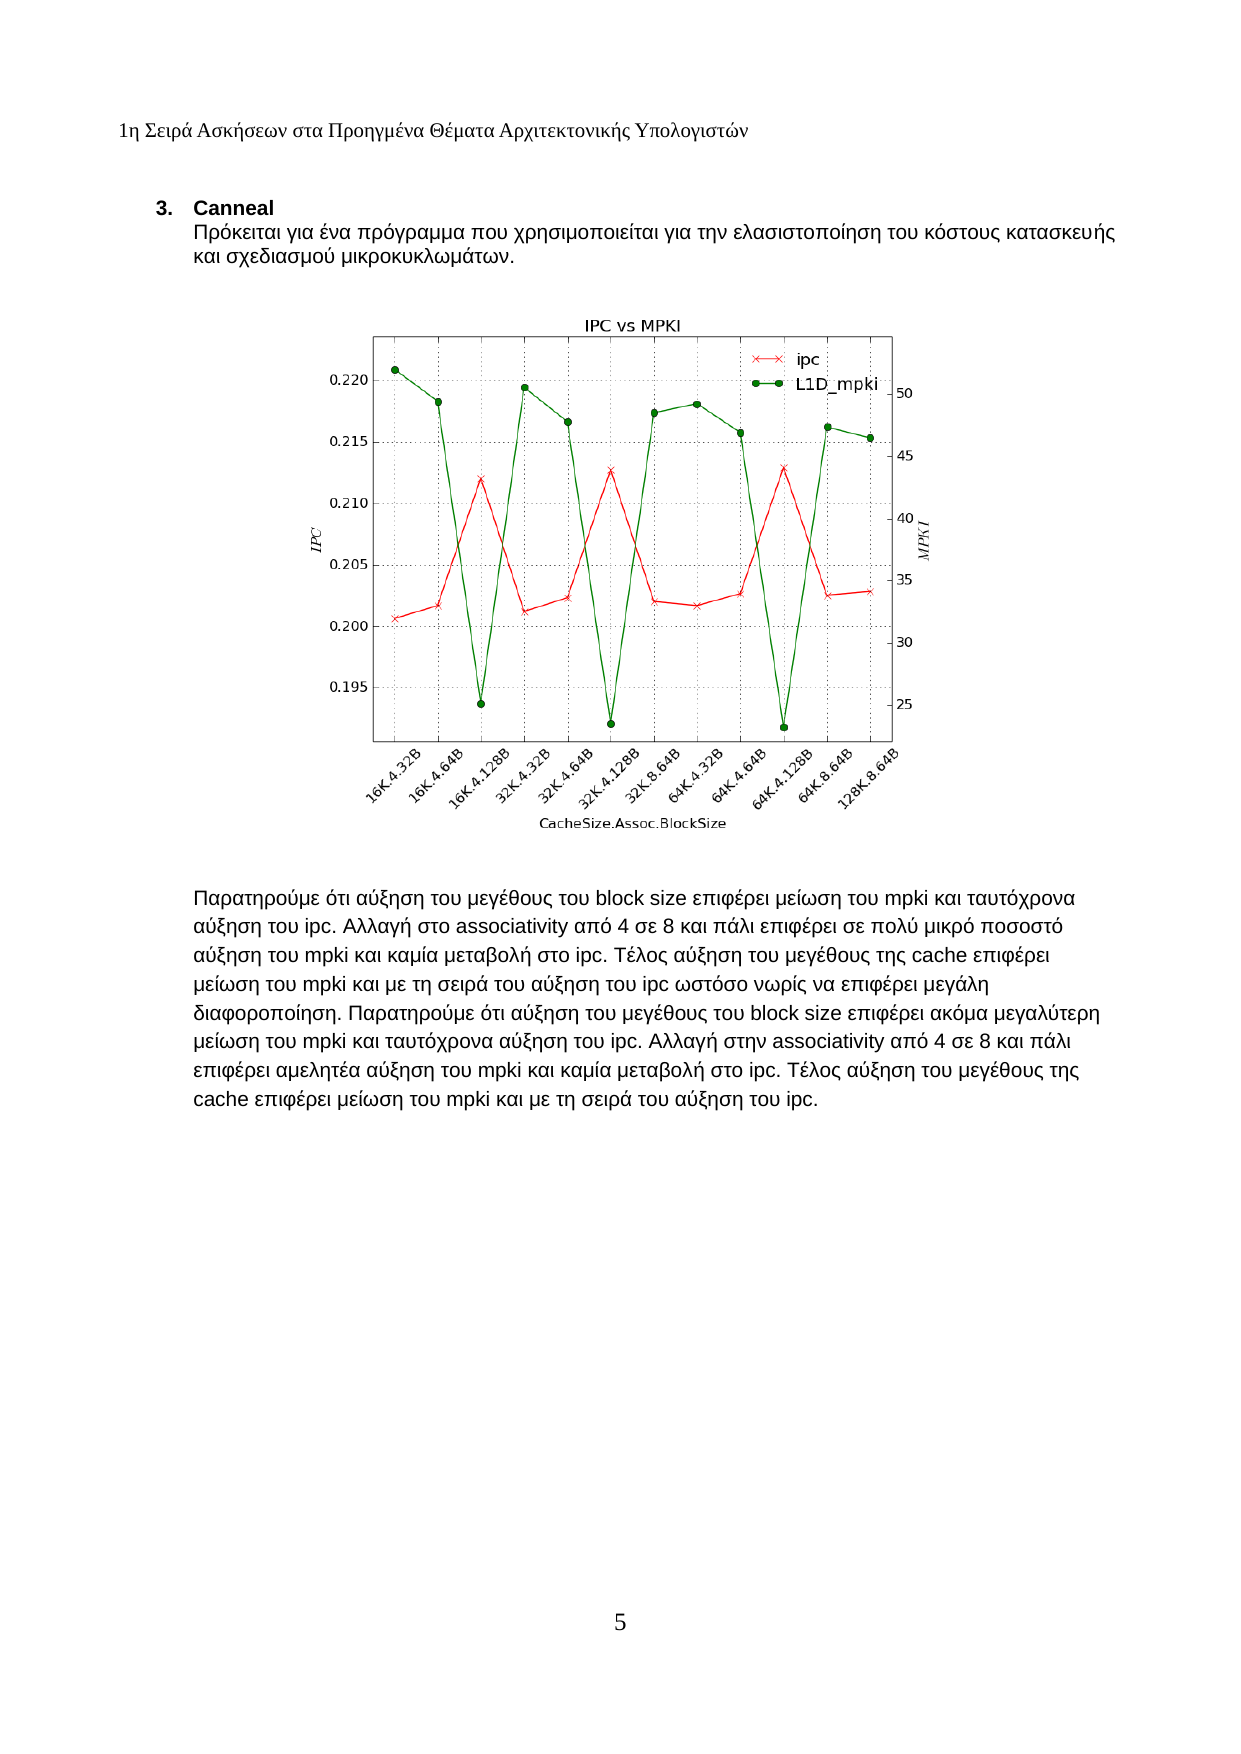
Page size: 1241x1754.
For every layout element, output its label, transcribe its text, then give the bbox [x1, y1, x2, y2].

picture [302, 310, 939, 838]
list Πρόκειται για ένα πρόγραμμα που χρησιμοποιείται για την ελασιστοποίηση του κόστους κατασκευής και σχεδιασμού μικροκυκλωμάτων. [156, 219, 1122, 267]
list Canneal [156, 196, 1122, 219]
list Παρατηρούμε ότι αύξηση του μεγέθους του block size επιφέρει μείωση του mpki και ταυτόχρονα αύξηση του ipc. Αλλαγή στο associativity από 4 σε 8 και πάλι επιφέρει σε πολύ μικρό ποσοστό αύξηση του mpki και καμία μεταβολή στο ipc. Τέλος αύξηση του μεγέθους της cache επιφέρει μείωση του mpki και με τη σειρά του αύξηση του ipc ωστόσο νωρίς να επιφέρει μεγάλη διαφοροποίηση. Παρατηρούμε ότι αύξηση του μεγέθους του block size επιφέρει ακόμα μεγαλύτερη μείωση του mpki και ταυτόχρονα αύξηση του ipc. Αλλαγή στην associativity από 4 σε 8 και πάλι επιφέρει αμελητέα αύξηση του mpki και καμία μεταβολή στο ipc. Τέλος αύξηση του μεγέθους της cache επιφέρει μείωση του mpki και με τη σειρά του αύξηση του ipc. [156, 885, 1122, 1111]
